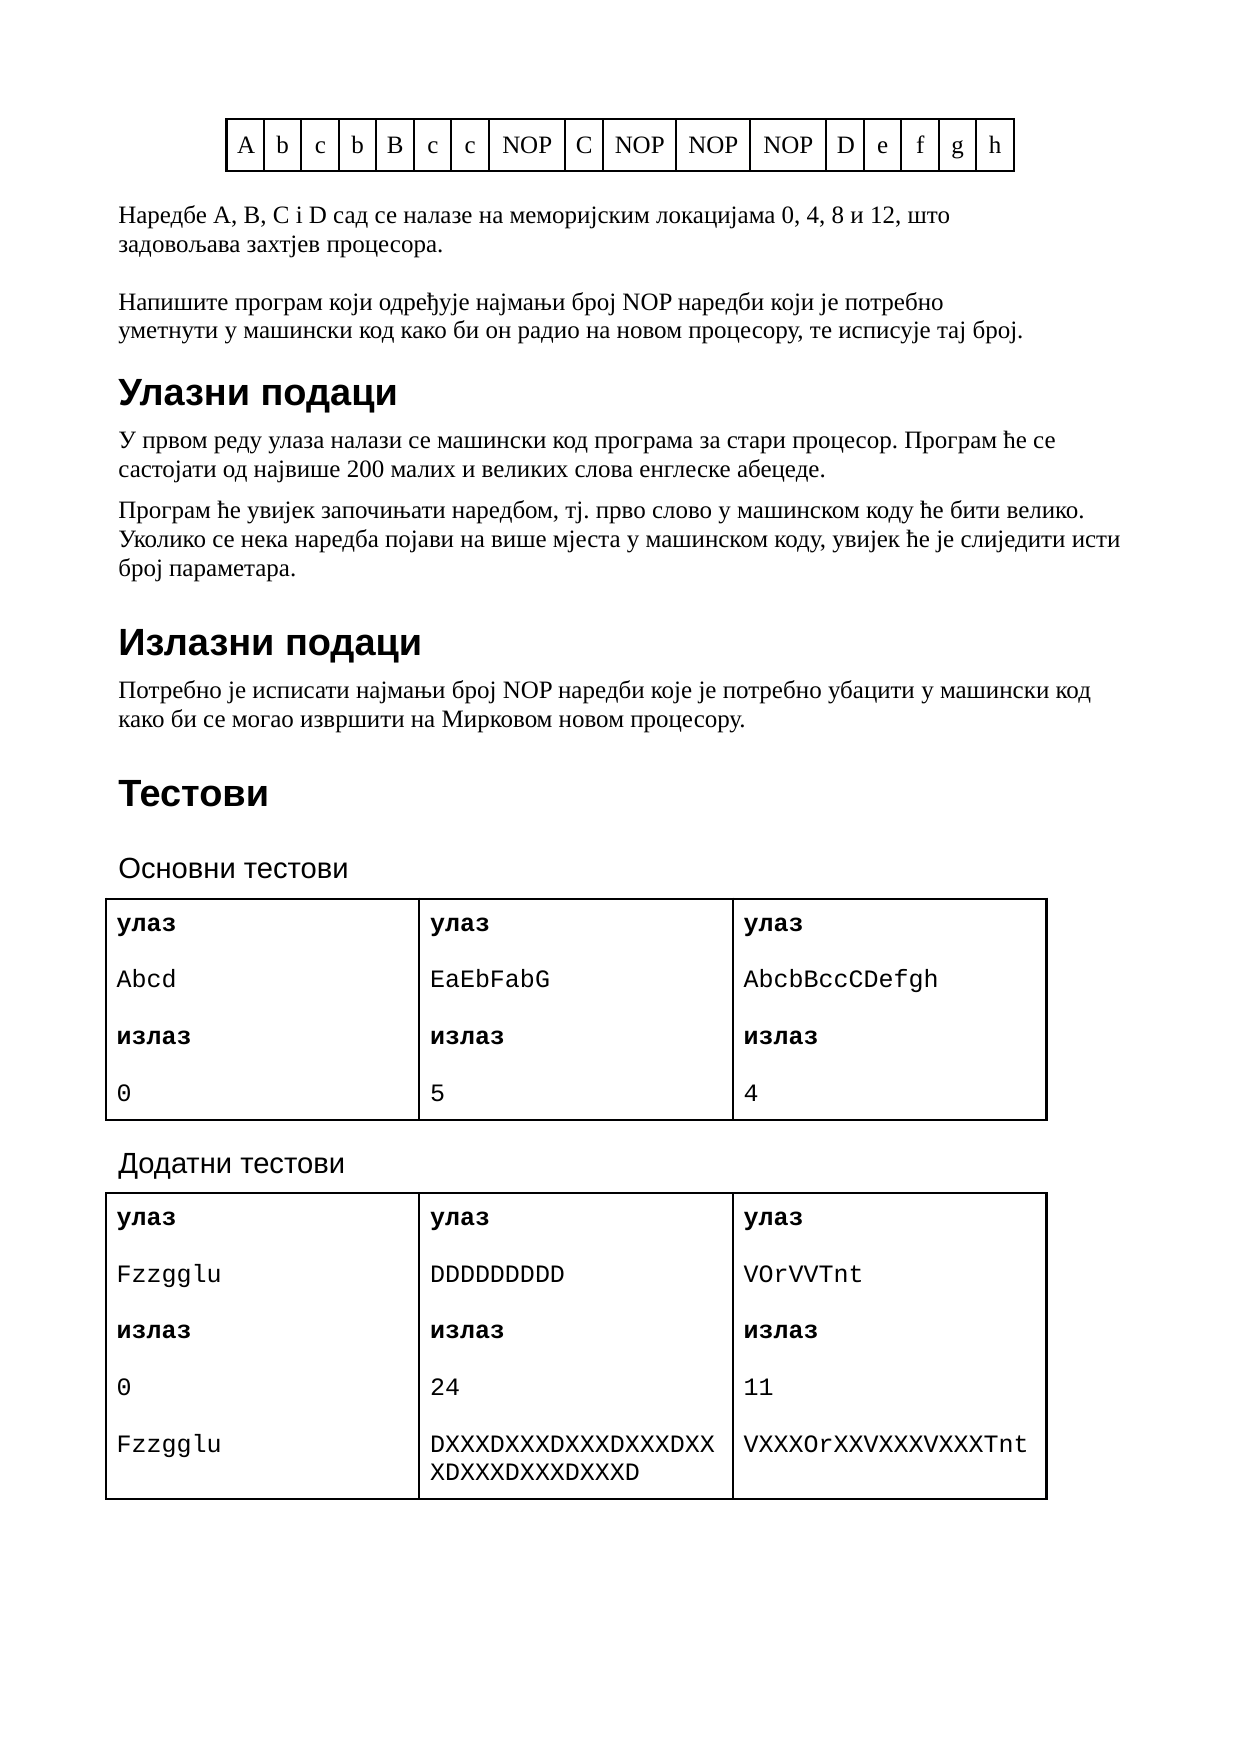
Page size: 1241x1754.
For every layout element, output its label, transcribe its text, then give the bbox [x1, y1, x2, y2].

text уметнути у машински код како би он радио на новом процесору, те исписује тај број. [118, 316, 1122, 344]
table_header NOP [604, 120, 675, 170]
table_header улаз VOrVVTnt излаз 11 VXXXOrXXVXXXVXXXTnt [734, 1194, 1045, 1498]
text Наредбе A, B, C i D сад се налазе на меморијским локацијама 0, 4, 8 и 12, што [118, 201, 1122, 229]
table_header e [865, 120, 900, 170]
table_header улаз AbcbBccCDefgh излаз 4 [734, 900, 1045, 1119]
table_header f [902, 120, 938, 170]
table_header c [415, 120, 450, 170]
text задовољава захтјев процесора. [118, 229, 1122, 258]
text У првом реду улаза налази се машински код програма за стари процесор. Програм ће се састојати од највише 200 малих и великих слова енглеске абецеде. [118, 426, 1122, 483]
table_header улаз Fzzgglu излаз 0 Fzzgglu [107, 1194, 418, 1498]
table_header g [940, 120, 975, 170]
table_header c [302, 120, 338, 170]
subtitle Основни тестови [118, 852, 1122, 885]
text Програм ће увијек започињати наредбом, тј. прво слово у машинском коду ће бити велико. Уколико се нека наредба појави на више мјеста у машинском коду, увијек ће је слиједити исти број параметара. [118, 496, 1122, 582]
table_header NOP [490, 120, 564, 170]
table_header A [228, 120, 263, 170]
table_header NOP [751, 120, 825, 170]
text Потребно је исписати најмањи број NOP наредби које је потребно убацити у машински код како би се могао извршити на Мирковом новом процесору. [118, 675, 1122, 733]
table_header улаз EaEbFabG излаз 5 [420, 900, 732, 1119]
table_header c [452, 120, 488, 170]
table_header улаз DDDDDDDDD излаз 24 DXXXDXXXDXXXDXXXDXXXDXXXDXXXDXXXD [420, 1194, 732, 1498]
text Напишите програм који одређује најмањи број NOP наредби који је потребно [118, 287, 1122, 316]
table_header b [340, 120, 375, 170]
table_header C [566, 120, 602, 170]
subtitle Улазни подаци [118, 369, 1122, 413]
table_header b [265, 120, 300, 170]
table_header D [827, 120, 863, 170]
table_header улаз Abcd излаз 0 [107, 900, 418, 1119]
subtitle Излазни подаци [118, 619, 1122, 663]
subtitle Тестови [118, 770, 1122, 814]
subtitle Додатни тестови [118, 1146, 1122, 1179]
table_header B [377, 120, 413, 170]
table_header NOP [677, 120, 749, 170]
table_header h [977, 120, 1013, 170]
